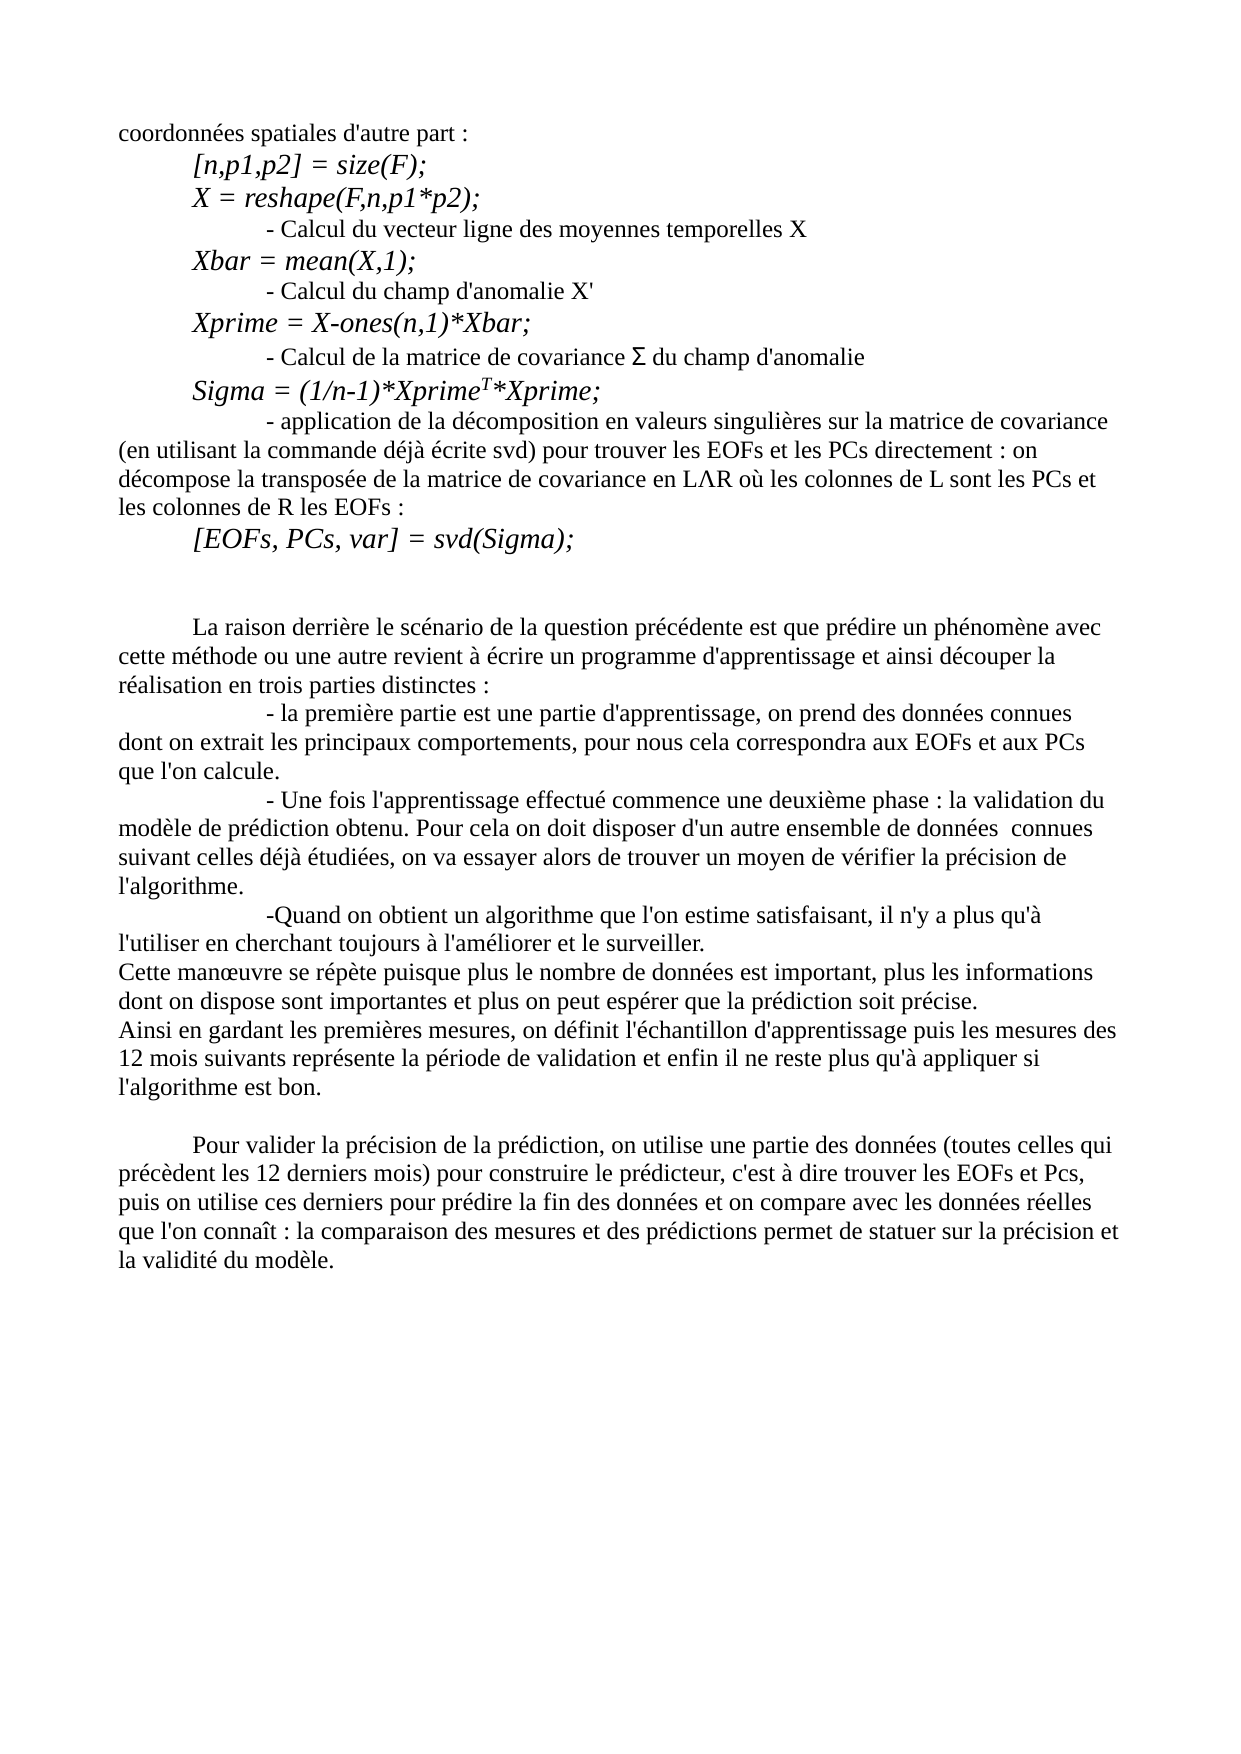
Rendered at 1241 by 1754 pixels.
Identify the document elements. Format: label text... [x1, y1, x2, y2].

text La raison derrière le scénario de la question précédente est que prédire un phénomène avec cette méthode ou une autre revient à écrire un programme d'apprentissage et ainsi découper la réalisation en trois parties distinctes : [118, 612, 1122, 698]
text X = reshape(F,n,p1*p2); [118, 180, 1122, 214]
text Sigma = (1/n-1)*XprimeT*Xprime; [118, 373, 1122, 406]
text Cette manœuvre se répète puisque plus le nombre de données est important, plus les informations dont on dispose sont importantes et plus on peut espérer que la prédiction soit précise. [118, 957, 1122, 1015]
text [EOFs, PCs, var] = svd(Sigma); [118, 521, 1122, 555]
text Ainsi en gardant les premières mesures, on définit l'échantillon d'apprentissage puis les mesures des 12 mois suivants représente la période de validation et enfin il ne reste plus qu'à appliquer si l'algorithme est bon. [118, 1015, 1122, 1101]
text - la première partie est une partie d'apprentissage, on prend des données connues dont on extrait les principaux comportements, pour nous cela correspondra aux EOFs et aux PCs que l'on calcule. [118, 698, 1122, 785]
text Xprime = X-ones(n,1)*Xbar; [118, 305, 1122, 338]
text Pour valider la précision de la prédiction, on utilise une partie des données (toutes celles qui précèdent les 12 derniers mois) pour construire le prédicteur, c'est à dire trouver les EOFs et Pcs, puis on utilise ces derniers pour prédire la fin des données et on compare avec les données réelles que l'on connaît : la comparaison des mesures et des prédictions permet de statuer sur la précision et la validité du modèle. [118, 1130, 1122, 1273]
text -Quand on obtient un algorithme que l'on estime satisfaisant, il n'y a plus qu'à l'utiliser en cherchant toujours à l'améliorer et le surveiller. [118, 900, 1122, 957]
text - Calcul du champ d'anomalie X' [118, 276, 1122, 305]
text coordonnées spatiales d'autre part : [118, 118, 1122, 147]
text [n,p1,p2] = size(F); [118, 147, 1122, 180]
text - Calcul de la matrice de covariance Σ du champ d'anomalie [118, 338, 1122, 373]
text - application de la décomposition en valeurs singulières sur la matrice de covariance (en utilisant la commande déjà écrite svd) pour trouver les EOFs et les PCs directement : on décompose la transposée de la matrice de covariance en LΛR où les colonnes de L sont les PCs et les colonnes de R les EOFs : [118, 406, 1122, 521]
text Xbar = mean(X,1); [118, 243, 1122, 276]
text - Calcul du vecteur ligne des moyennes temporelles X [118, 214, 1122, 243]
text - Une fois l'apprentissage effectué commence une deuxième phase : la validation du modèle de prédiction obtenu. Pour cela on doit disposer d'un autre ensemble de données connues suivant celles déjà étudiées, on va essayer alors de trouver un moyen de vérifier la précision de l'algorithme. [118, 785, 1122, 900]
